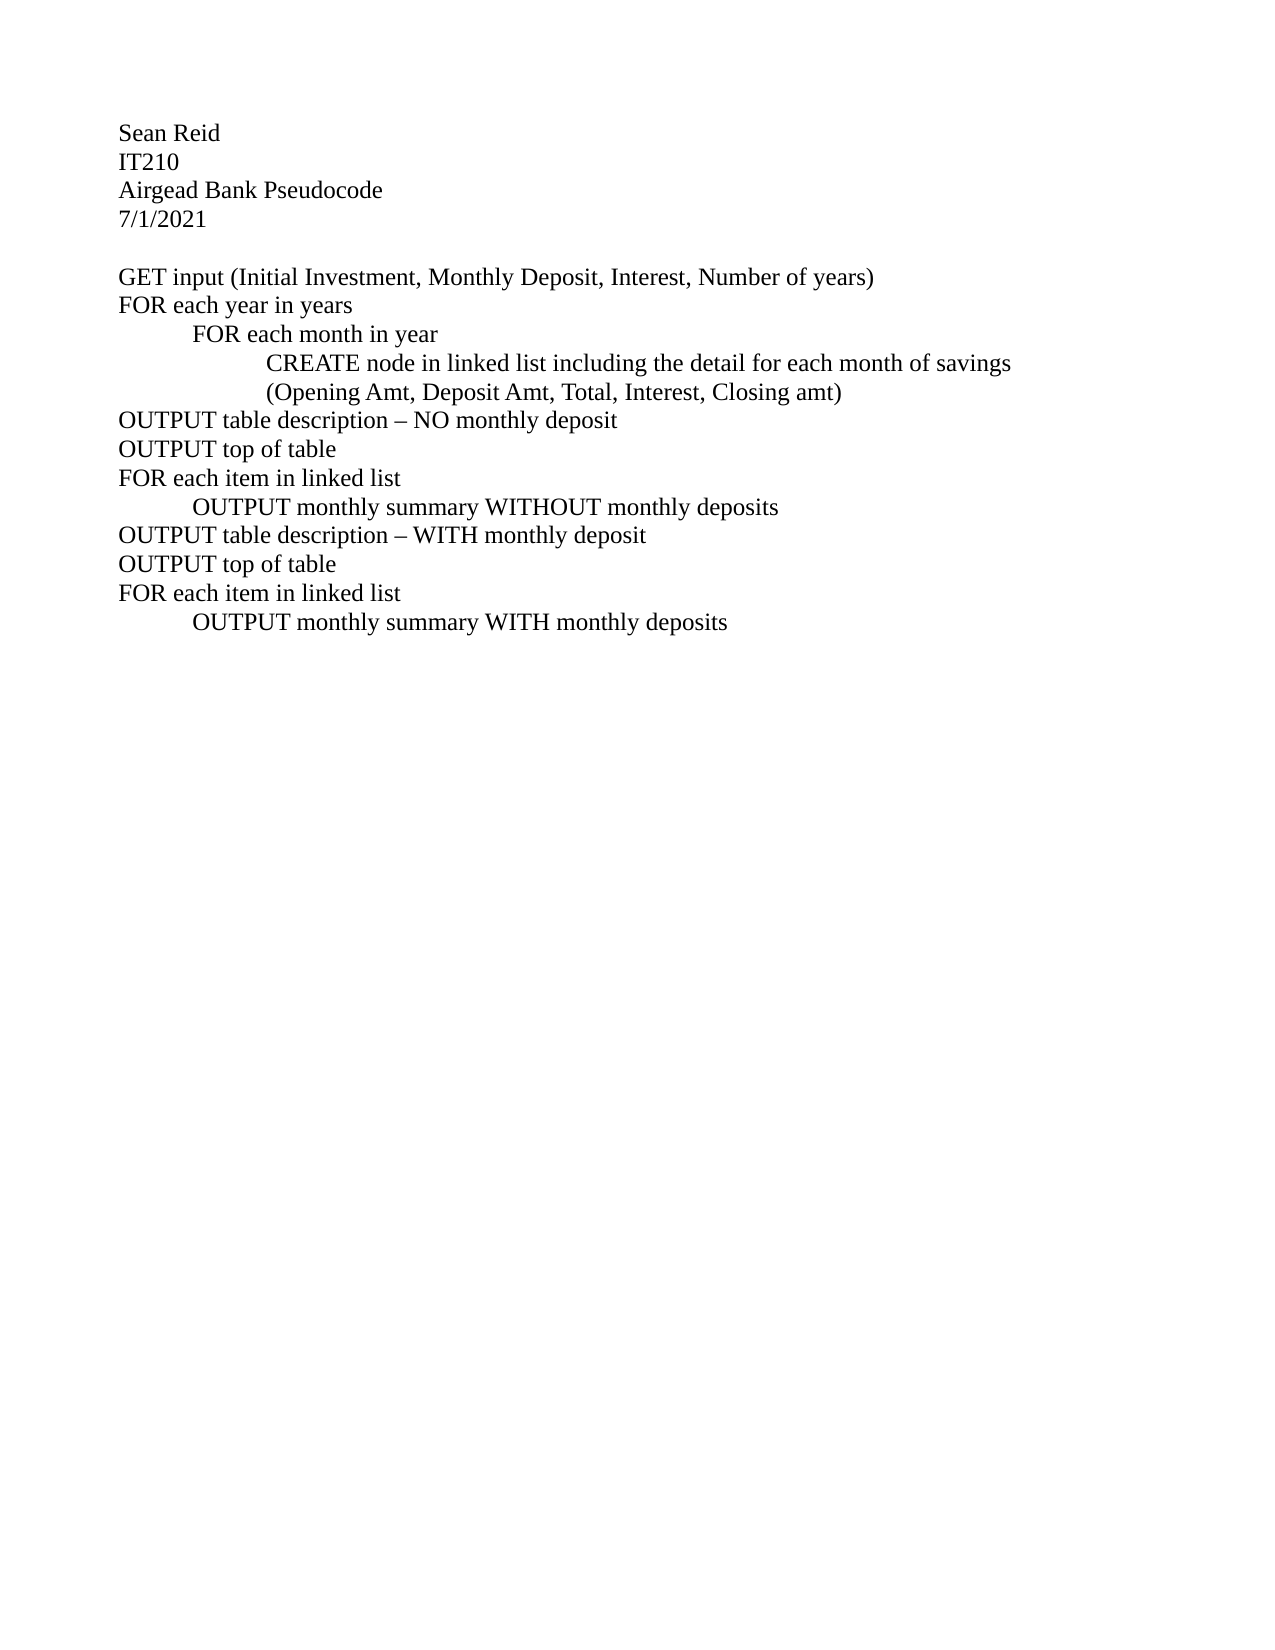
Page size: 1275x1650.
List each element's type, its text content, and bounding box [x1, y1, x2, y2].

text 7/1/2021 [118, 204, 1157, 233]
text OUTPUT table description – NO monthly deposit [118, 406, 1157, 434]
text (Opening Amt, Deposit Amt, Total, Interest, Closing amt) [118, 377, 1157, 406]
text Airgead Bank Pseudocode [118, 176, 1157, 204]
text FOR each item in linked list [118, 463, 1157, 492]
text IT210 [118, 147, 1157, 176]
text Sean Reid [118, 118, 1157, 147]
text OUTPUT monthly summary WITHOUT monthly deposits [118, 492, 1157, 521]
text FOR each item in linked list [118, 578, 1157, 607]
text CREATE node in linked list including the detail for each month of savings [118, 348, 1157, 377]
text OUTPUT top of table [118, 434, 1157, 463]
text OUTPUT monthly summary WITH monthly deposits [118, 607, 1157, 636]
text FOR each year in years [118, 291, 1157, 319]
text FOR each month in year [118, 319, 1157, 348]
text OUTPUT top of table [118, 549, 1157, 578]
text GET input (Initial Investment, Monthly Deposit, Interest, Number of years) [118, 262, 1157, 291]
text OUTPUT table description – WITH monthly deposit [118, 521, 1157, 549]
